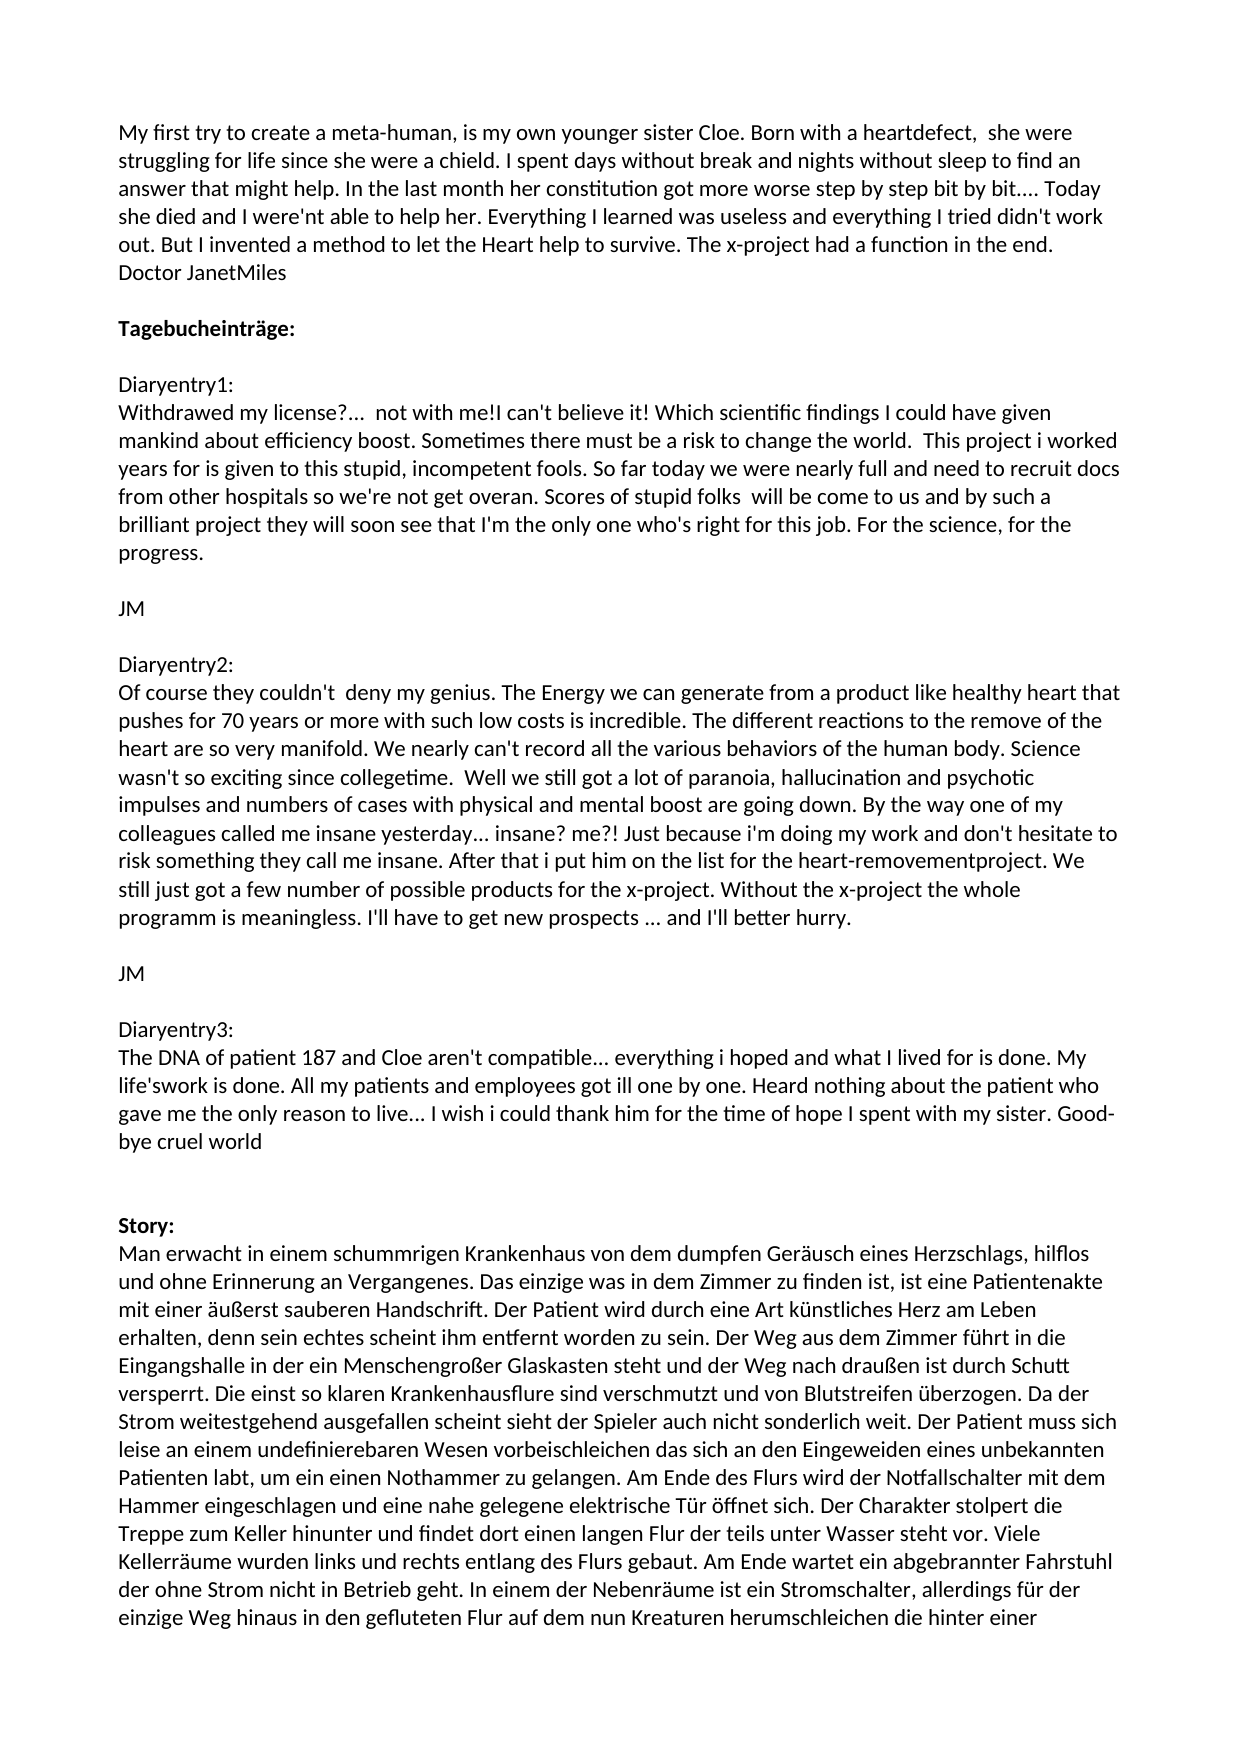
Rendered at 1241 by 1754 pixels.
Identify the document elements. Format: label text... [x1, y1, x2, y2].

text Doctor JanetMiles [118, 258, 1122, 286]
text Diaryentry2: [118, 651, 1122, 678]
text Tagebucheinträge: [118, 314, 1122, 342]
text Story: [118, 1211, 1122, 1239]
text Man erwacht in einem schummrigen Krankenhaus von dem dumpfen Geräusch eines Herzschlags, hilflos und ohne Erinnerung an Vergangenes. Das einzige was in dem Zimmer zu finden ist, ist eine Patientenakte mit einer äußerst sauberen Handschrift. Der Patient wird durch eine Art künstliches Herz am Leben erhalten, denn sein echtes scheint ihm entfernt worden zu sein. Der Weg aus dem Zimmer führt in die Eingangshalle in der ein Menschengroßer Glaskasten steht und der Weg nach draußen ist durch Schutt versperrt. Die einst so klaren Krankenhausflure sind verschmutzt und von Blutstreifen überzogen. Da der Strom weitestgehend ausgefallen scheint sieht der Spieler auch nicht sonderlich weit. Der Patient muss sich leise an einem undefinierebaren Wesen vorbeischleichen das sich an den Eingeweiden eines unbekannten Patienten labt, um ein einen Nothammer zu gelangen. Am Ende des Flurs wird der Notfallschalter mit dem Hammer eingeschlagen und eine nahe gelegene elektrische Tür öffnet sich. Der Charakter stolpert die Treppe zum Keller hinunter und findet dort einen langen Flur der teils unter Wasser steht vor. Viele Kellerräume wurden links und rechts entlang des Flurs gebaut. Am Ende wartet ein abgebrannter Fahrstuhl der ohne Strom nicht in Betrieb geht. In einem der Nebenräume ist ein Stromschalter, allerdings für der einzige Weg hinaus in den gefluteten Flur auf dem nun Kreaturen herumschleichen die hinter einer [118, 1239, 1122, 1631]
text Diaryentry1: [118, 370, 1122, 398]
text Withdrawed my license?... not with me!I can't believe it! Which scientific findings I could have given mankind about efficiency boost. Sometimes there must be a risk to change the world. This project i worked years for is given to this stupid, incompetent fools. So far today we were nearly full and need to recruit docs from other hospitals so we're not get overan. Scores of stupid folks will be come to us and by such a brilliant project they will soon see that I'm the only one who's right for this job. For the science, for the progress. [118, 398, 1122, 566]
text Diaryentry3: [118, 1015, 1122, 1043]
text My first try to create a meta-human, is my own younger sister Cloe. Born with a heartdefect, she were struggling for life since she were a chield. I spent days without break and nights without sleep to find an answer that might help. In the last month her constitution got more worse step by step bit by bit.... Today she died and I were'nt able to help her. Everything I learned was useless and everything I tried didn't work out. But I invented a method to let the Heart help to survive. The x-project had a function in the end. [118, 118, 1122, 258]
text JM [118, 959, 1122, 987]
text Of course they couldn't deny my genius. The Energy we can generate from a product like healthy heart that pushes for 70 years or more with such low costs is incredible. The different reactions to the remove of the heart are so very manifold. We nearly can't record all the various behaviors of the human body. Science wasn't so exciting since collegetime. Well we still got a lot of paranoia, hallucination and psychotic impulses and numbers of cases with physical and mental boost are going down. By the way one of my colleagues called me insane yesterday... insane? me?! Just because i'm doing my work and don't hesitate to risk something they call me insane. After that i put him on the list for the heart-removementproject. We still just got a few number of possible products for the x-project. Without the x-project the whole programm is meaningless. I'll have to get new prospects ... and I'll better hurry. [118, 678, 1122, 931]
text The DNA of patient 187 and Cloe aren't compatible... everything i hoped and what I lived for is done. My life'swork is done. All my patients and employees got ill one by one. Heard nothing about the patient who gave me the only reason to live... I wish i could thank him for the time of hope I spent with my sister. Good-bye cruel world [118, 1043, 1122, 1155]
text JM [118, 594, 1122, 622]
